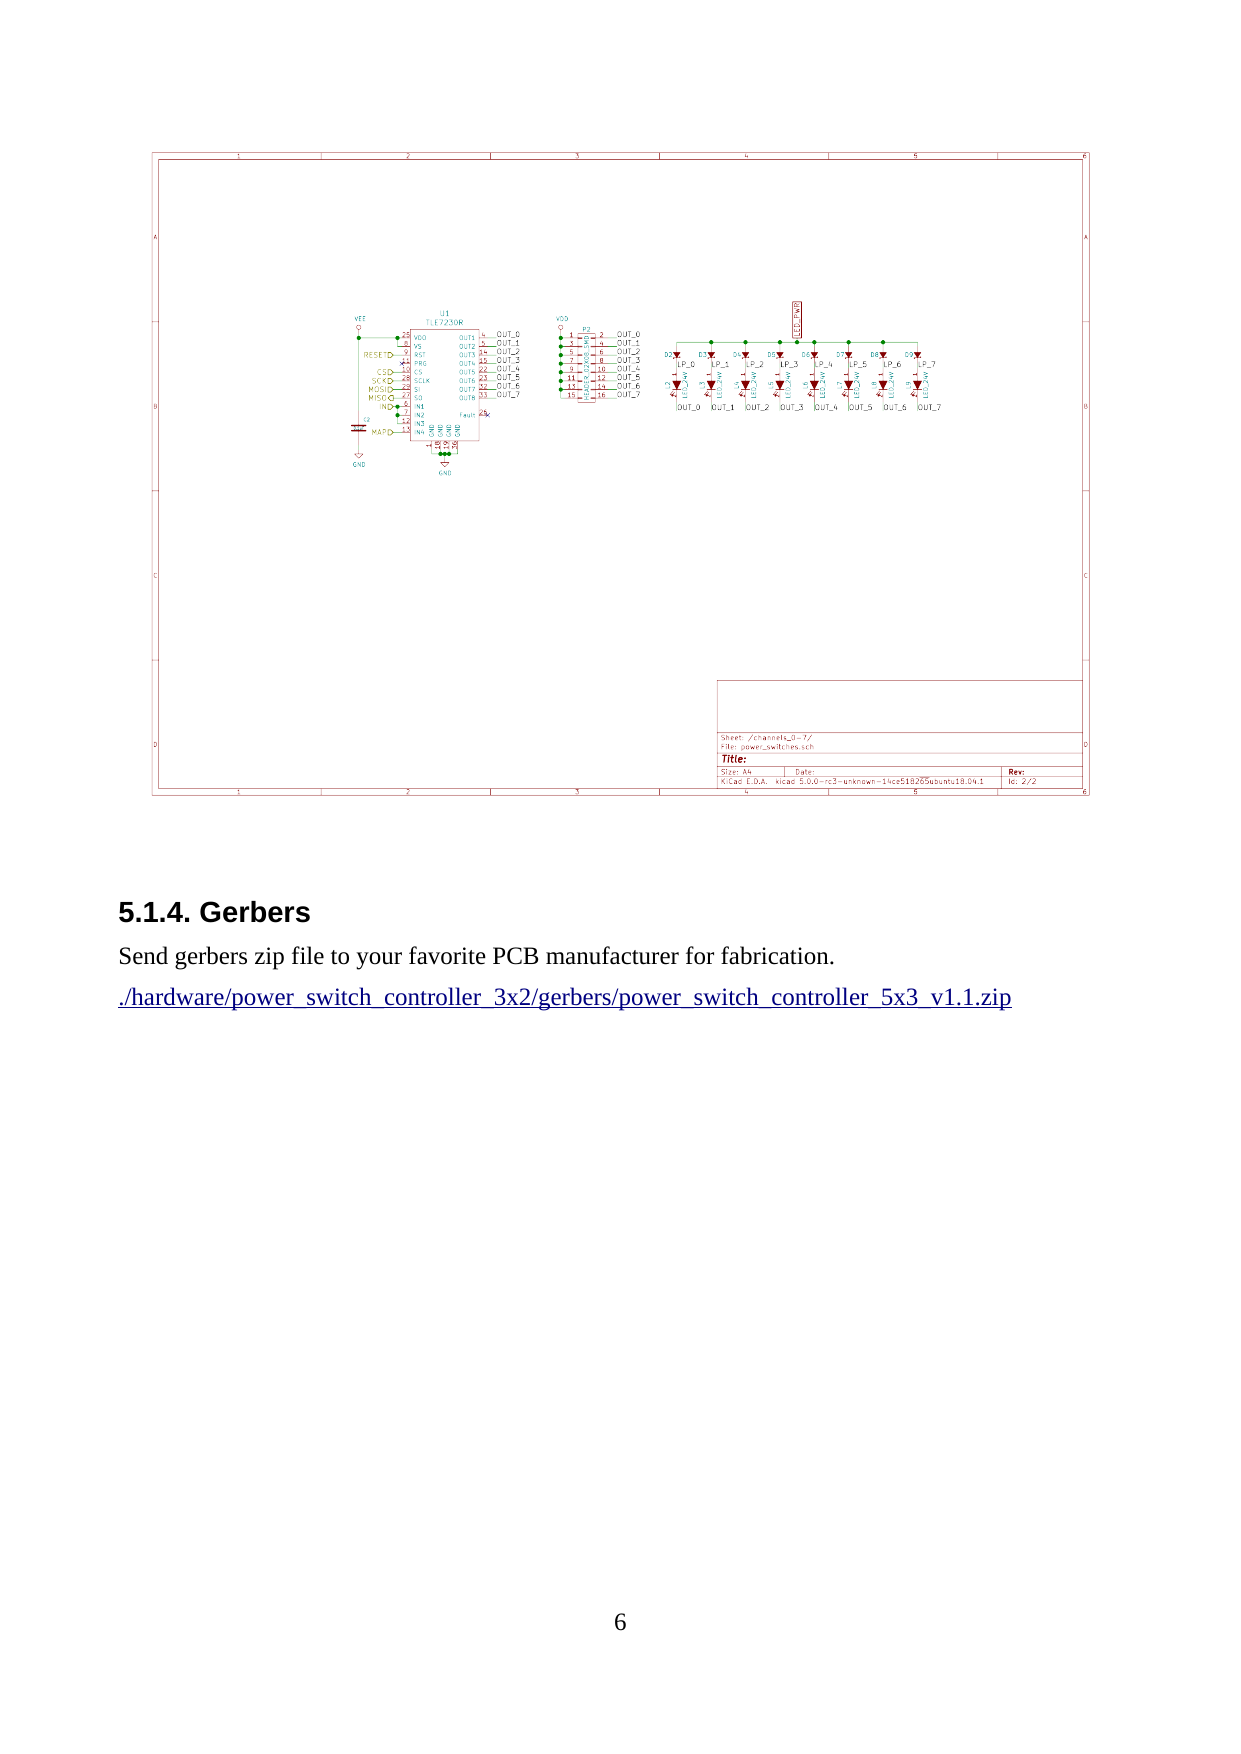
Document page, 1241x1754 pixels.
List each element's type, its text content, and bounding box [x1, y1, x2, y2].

subtitle Gerbers [118, 895, 1122, 928]
text Send gerbers zip file to your favorite PCB manufacturer for fabrication. [118, 941, 1122, 969]
text ./hardware/power_switch_controller_3x2/gerbers/power_switch_controller_5x3_v1.1.zip [118, 982, 1122, 1011]
